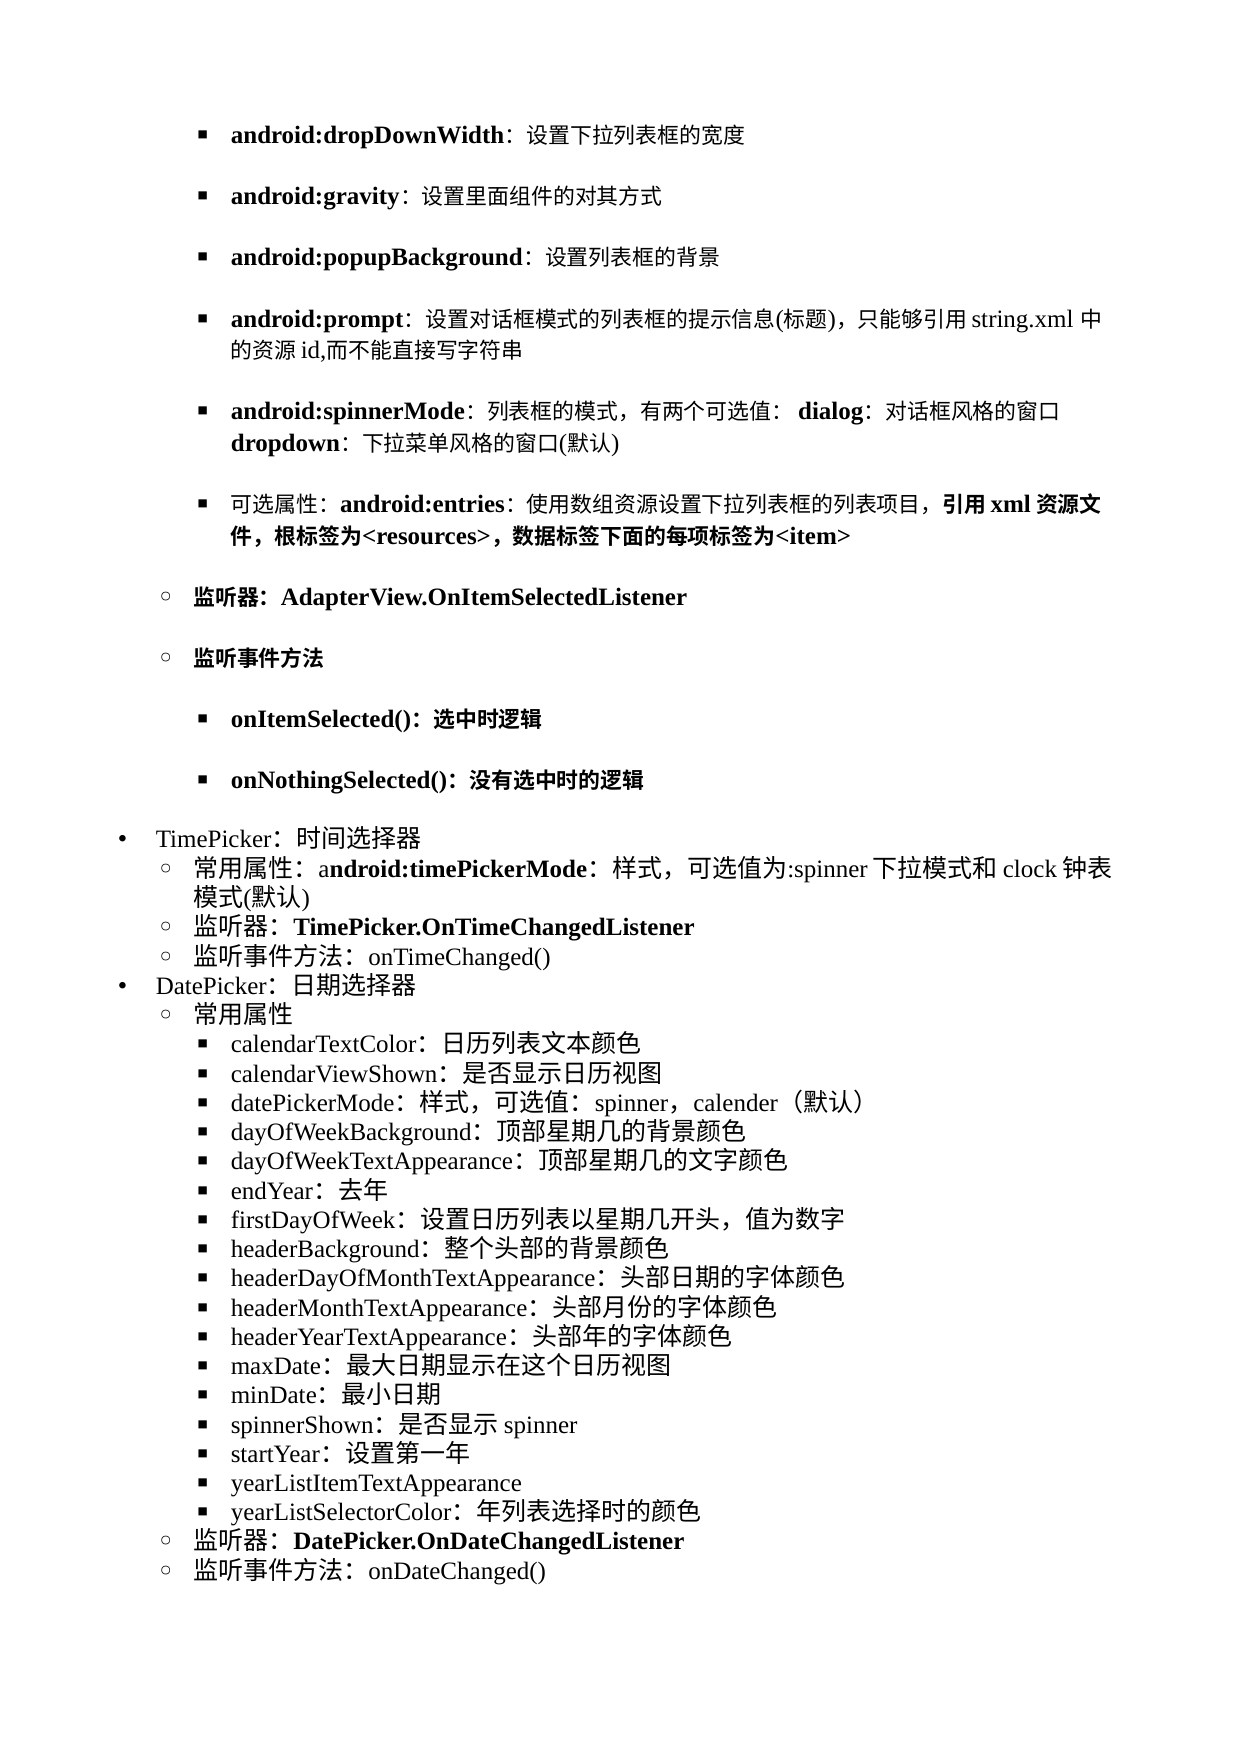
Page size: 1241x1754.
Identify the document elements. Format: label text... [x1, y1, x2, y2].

list 监听器：AdapterView.OnItemSelectedListener [156, 580, 1122, 612]
list android:prompt：设置对话框模式的列表框的提示信息(标题)，只能够引用string.xml 中的资源id,而不能直接写字符串 [193, 302, 1122, 365]
list TimePicker：时间选择器 [118, 824, 1122, 854]
list 常用属性 [156, 1000, 1122, 1029]
list android:spinnerMode：列表框的模式，有两个可选值： dialog：对话框风格的窗口 dropdown：下拉菜单风格的窗口(默认) [193, 394, 1122, 458]
list 常用属性：android:timePickerMode：样式，可选值为:spinner下拉模式和clock钟表模式(默认) [156, 854, 1122, 912]
list 可选属性：android:entries：使用数组资源设置下拉列表框的列表项目，引用xml资源文件，根标签为<resources>，数据标签下面的每项标签为<item> [193, 487, 1122, 551]
list headerYearTextAppearance：头部年的字体颜色 [193, 1322, 1122, 1351]
list headerBackground：整个头部的背景颜色 [193, 1234, 1122, 1263]
list 监听器：DatePicker.OnDateChangedListener [156, 1526, 1122, 1556]
list minDate：最小日期 [193, 1381, 1122, 1410]
list yearListSelectorColor：年列表选择时的颜色 [193, 1497, 1122, 1526]
list spinnerShown：是否显示spinner [193, 1410, 1122, 1439]
list 监听事件方法 [156, 641, 1122, 673]
list onItemSelected()：选中时逻辑 [193, 702, 1122, 734]
list 监听事件方法：onDateChanged() [156, 1556, 1122, 1585]
list firstDayOfWeek：设置日历列表以星期几开头，值为数字 [193, 1205, 1122, 1234]
list 监听器：TimePicker.OnTimeChangedListener [156, 912, 1122, 942]
list headerMonthTextAppearance：头部月份的字体颜色 [193, 1293, 1122, 1322]
list startYear：设置第一年 [193, 1439, 1122, 1468]
list datePickerMode：样式，可选值：spinner，calender（默认） [193, 1088, 1122, 1117]
list 监听事件方法：onTimeChanged() [156, 942, 1122, 971]
list calendarViewShown：是否显示日历视图 [193, 1059, 1122, 1088]
list maxDate：最大日期显示在这个日历视图 [193, 1351, 1122, 1381]
list calendarTextColor：日历列表文本颜色 [193, 1029, 1122, 1059]
list yearListItemTextAppearance [193, 1468, 1122, 1497]
list headerDayOfMonthTextAppearance：头部日期的字体颜色 [193, 1263, 1122, 1293]
list android:dropDownWidth：设置下拉列表框的宽度 [193, 118, 1122, 150]
list dayOfWeekTextAppearance：顶部星期几的文字颜色 [193, 1146, 1122, 1176]
list DatePicker：日期选择器 [118, 971, 1122, 1000]
list android:gravity：设置里面组件的对其方式 [193, 179, 1122, 211]
list android:popupBackground：设置列表框的背景 [193, 240, 1122, 272]
list onNothingSelected()：没有选中时的逻辑 [193, 763, 1122, 795]
list dayOfWeekBackground：顶部星期几的背景颜色 [193, 1117, 1122, 1146]
list endYear：去年 [193, 1176, 1122, 1205]
